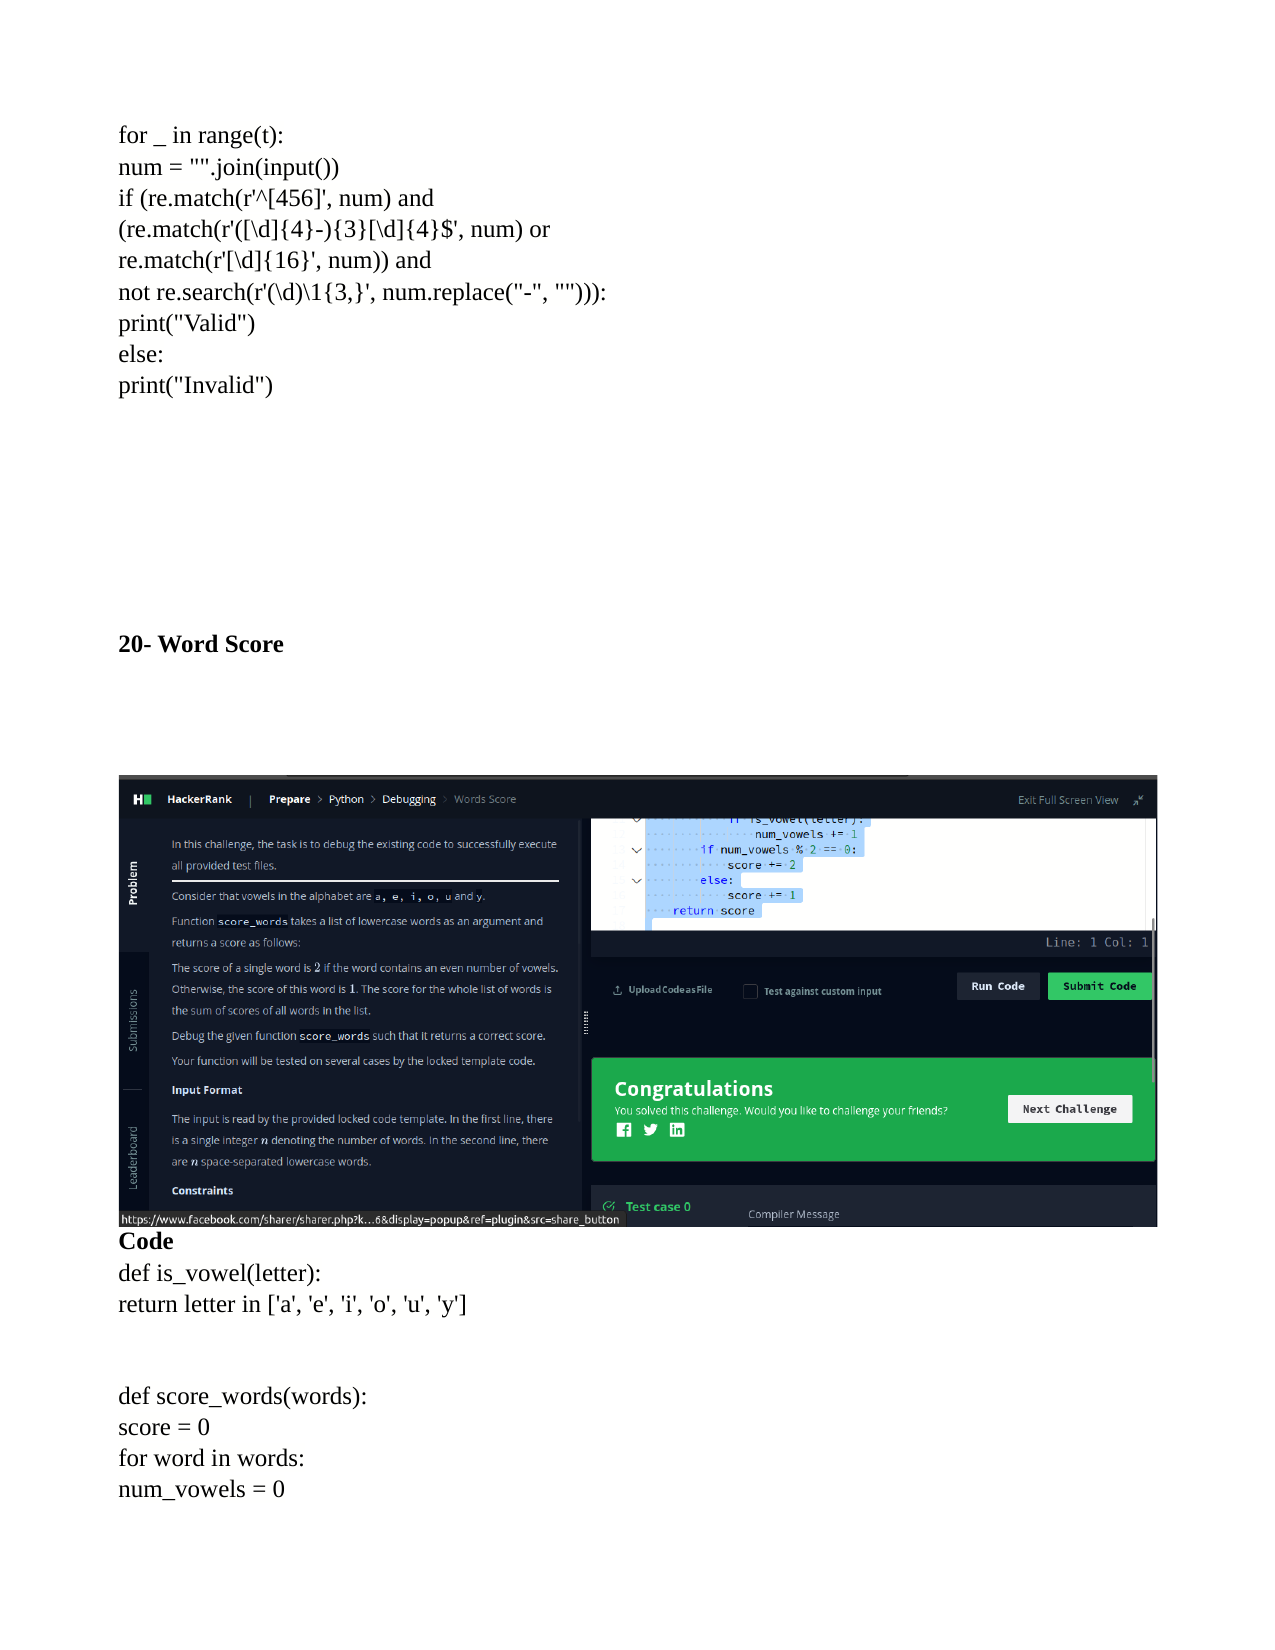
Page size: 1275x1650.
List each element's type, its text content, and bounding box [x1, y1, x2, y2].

text Code [118, 1227, 1157, 1255]
text print("Invalid") [118, 368, 1157, 399]
text return letter in ['a', 'e', 'i', 'o', 'u', 'y'] [118, 1286, 1157, 1318]
text re.match(r'[\d]{16}', num)) and [118, 243, 1157, 274]
text if (re.match(r'^[456]', num) and [118, 181, 1157, 212]
text score = 0 [118, 1409, 1157, 1441]
text not re.search(r'(\d)\1{3,}', num.replace("-", ""))): [118, 274, 1157, 306]
text num_vowels = 0 [118, 1472, 1157, 1503]
text (re.match(r'([\d]{4}-){3}[\d]{4}$', num) or [118, 212, 1157, 243]
text print("Valid") [118, 306, 1157, 337]
text else: [118, 337, 1157, 368]
text def is_vowel(letter): [118, 1255, 1157, 1286]
text for word in words: [118, 1441, 1157, 1472]
text num = "".join(input()) [118, 149, 1157, 181]
text for _ in range(t): [118, 118, 1157, 149]
text def score_words(words): [118, 1378, 1157, 1409]
text 20- Word Score [118, 629, 1157, 658]
